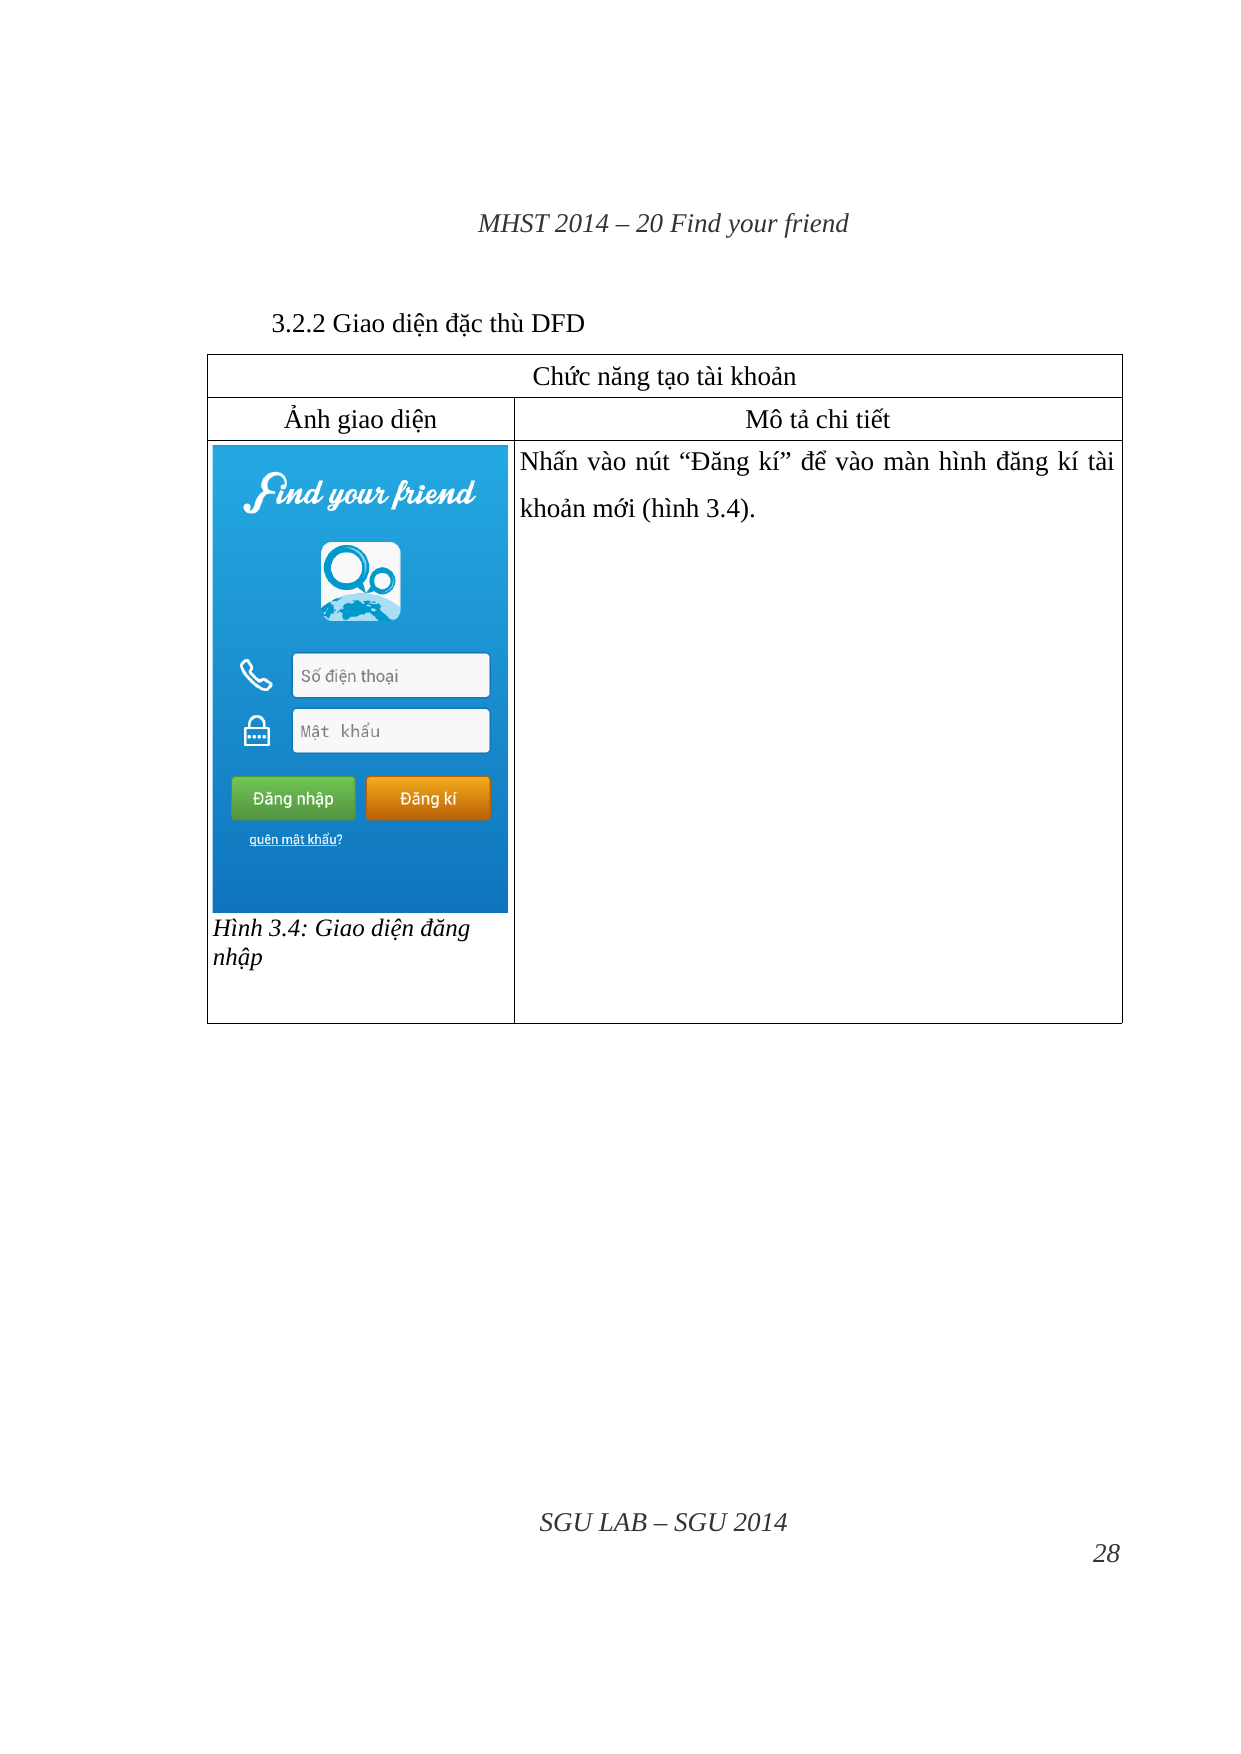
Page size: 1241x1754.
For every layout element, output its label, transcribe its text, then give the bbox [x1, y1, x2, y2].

table_cell Ảnh giao diện [208, 398, 514, 439]
subtitle Giao diện đặc thù DFD [265, 307, 1122, 339]
table_cell Mô tả chi tiết [515, 398, 1122, 439]
table_cell [208, 441, 514, 1023]
table_cell Nhấn vào nút “Đăng kí” để vào màn hình đăng kí tài khoản mới (hình 3.4). [515, 441, 1122, 1023]
table_header Chức năng tạo tài khoản [208, 355, 1122, 397]
picture [212, 445, 508, 913]
